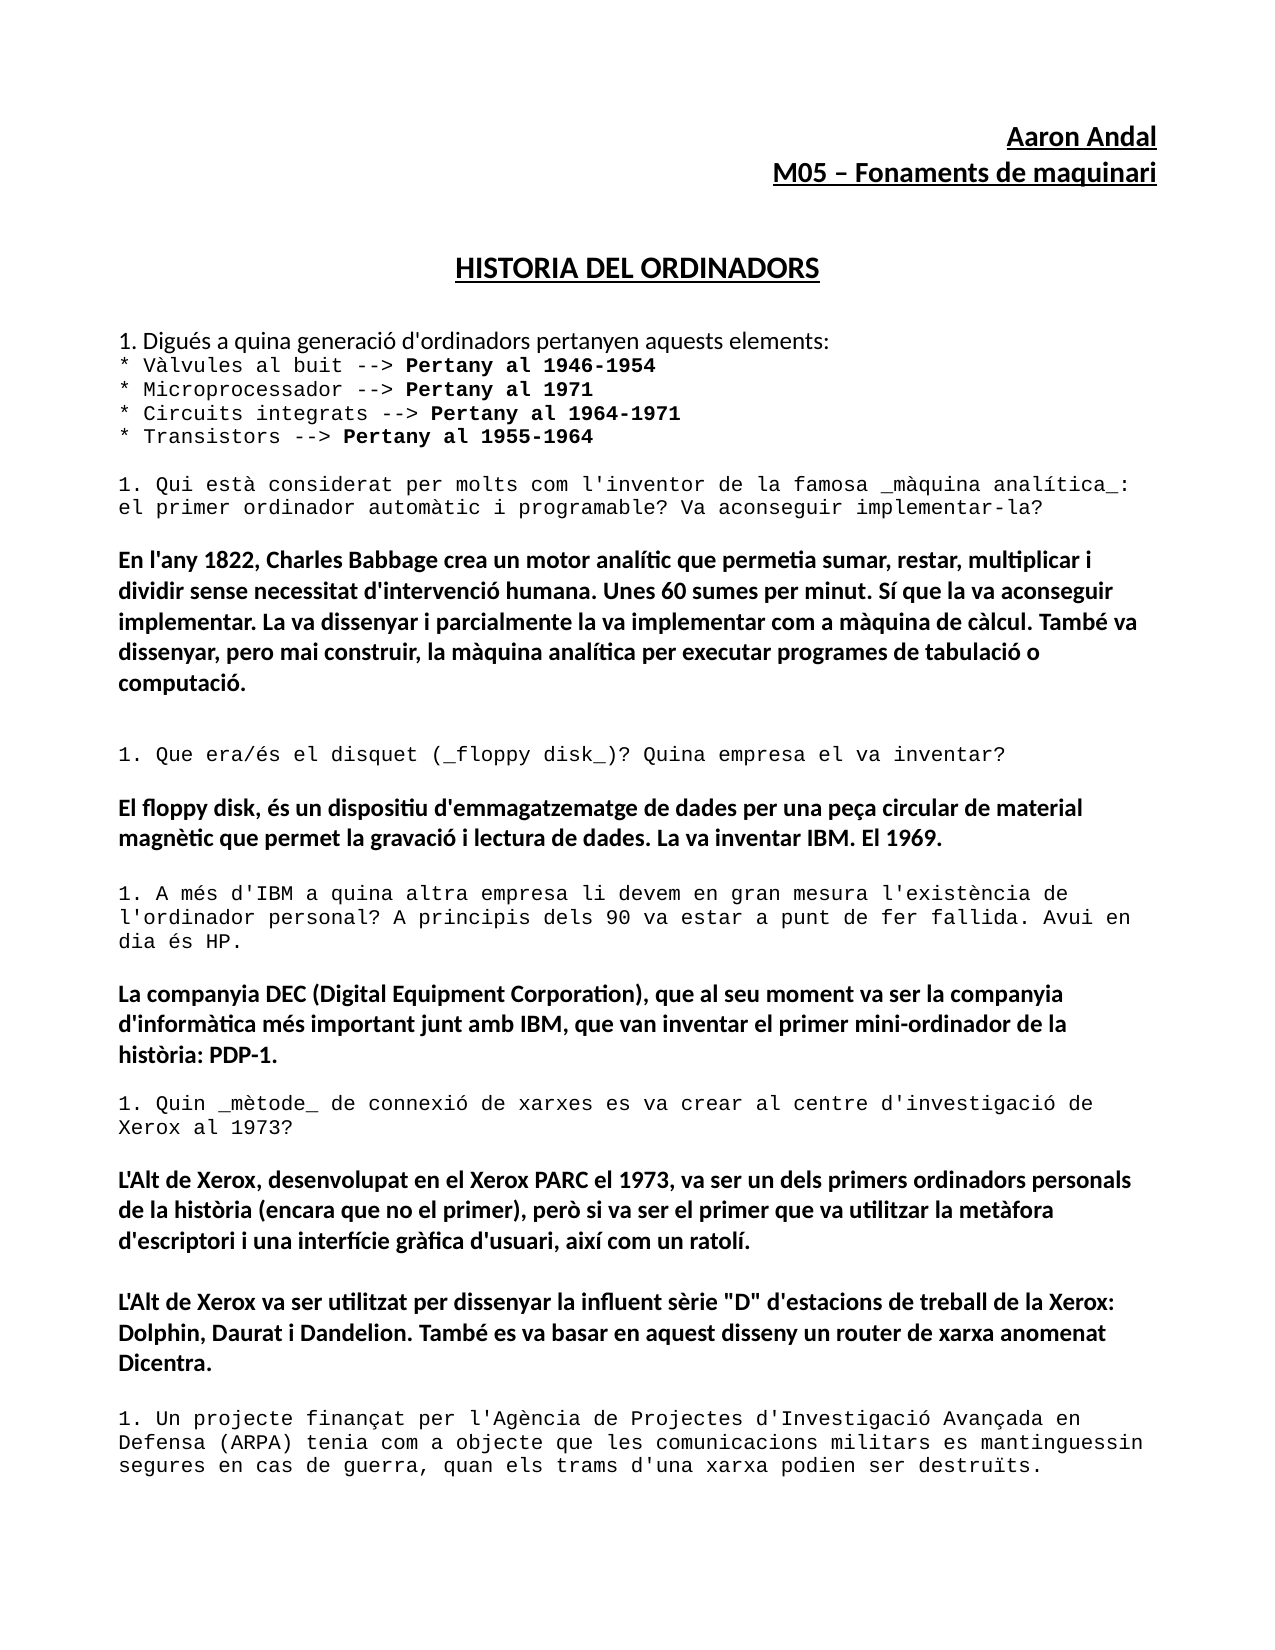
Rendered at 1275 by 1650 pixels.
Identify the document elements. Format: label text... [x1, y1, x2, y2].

text 1. Un projecte finançat per l'Agència de Projectes d'Investigació Avançada en Defensa (ARPA) tenia com a objecte que les comunicacions militars es mantinguessin segures en cas de guerra, quan els trams d'una xarxa podien ser destruïts. [118, 1408, 1157, 1479]
text 1. Digués a quina generació d'ordinadors pertanyen aquests elements: [118, 325, 1157, 355]
text L'Alt de Xerox va ser utilitzat per dissenyar la influent sèrie "D" d'estacions de treball de la Xerox: Dolphin, Daurat i Dandelion. També es va basar en aquest disseny un router de xarxa anomenat Dicentra. [118, 1286, 1157, 1378]
text 1. A més d'IBM a quina altra empresa li devem en gran mesura l'existència de l'ordinador personal? A principis dels 90 va estar a punt de fer fallida. Avui en dia és HP. [118, 883, 1157, 954]
text * Vàlvules al buit --> Pertany al 1946-1954 [118, 355, 1157, 379]
text HISTORIA DEL ORDINADORS [118, 249, 1157, 287]
text * Circuits integrats --> Pertany al 1964-1971 [118, 403, 1157, 426]
text 1. Quin _mètode_ de connexió de xarxes es va crear al centre d'investigació de Xerox al 1973? [118, 1093, 1157, 1140]
text La companyia DEC (Digital Equipment Corporation), que al seu moment va ser la companyia d'informàtica més important junt amb IBM, que van inventar el primer mini-ordinador de la història: PDP-1. [118, 978, 1157, 1069]
text El floppy disk, és un dispositiu d'emmagatzematge de dades per una peça circular de material magnètic que permet la gravació i lectura de dades. La va inventar IBM. El 1969. [118, 792, 1157, 853]
text 1. Que era/és el disquet (_floppy disk_)? Quina empresa el va inventar? [118, 744, 1157, 768]
text * Transistors --> Pertany al 1955-1964 [118, 426, 1157, 450]
text M05 – Fonaments de maquinari [118, 154, 1157, 189]
text * Microprocessador --> Pertany al 1971 [118, 379, 1157, 403]
text L'Alt de Xerox, desenvolupat en el Xerox PARC el 1973, va ser un dels primers ordinadors personals de la història (encara que no el primer), però si va ser el primer que va utilitzar la metàfora d'escriptori i una interfície gràfica d'usuari, així com un ratolí. [118, 1164, 1157, 1256]
text Aaron Andal [118, 118, 1157, 154]
text 1. Qui està considerat per molts com l'inventor de la famosa _màquina analítica_: el primer ordinador automàtic i programable? Va aconseguir implementar-la? [118, 474, 1157, 521]
text En l'any 1822, Charles Babbage crea un motor analític que permetia sumar, restar, multiplicar i dividir sense necessitat d'intervenció humana. Unes 60 sumes per minut. Sí que la va aconseguir implementar. La va dissenyar i parcialmente la va implementar com a màquina de càlcul. També va dissenyar, pero mai construir, la màquina analítica per executar programes de tabulació o computació. [118, 544, 1157, 697]
